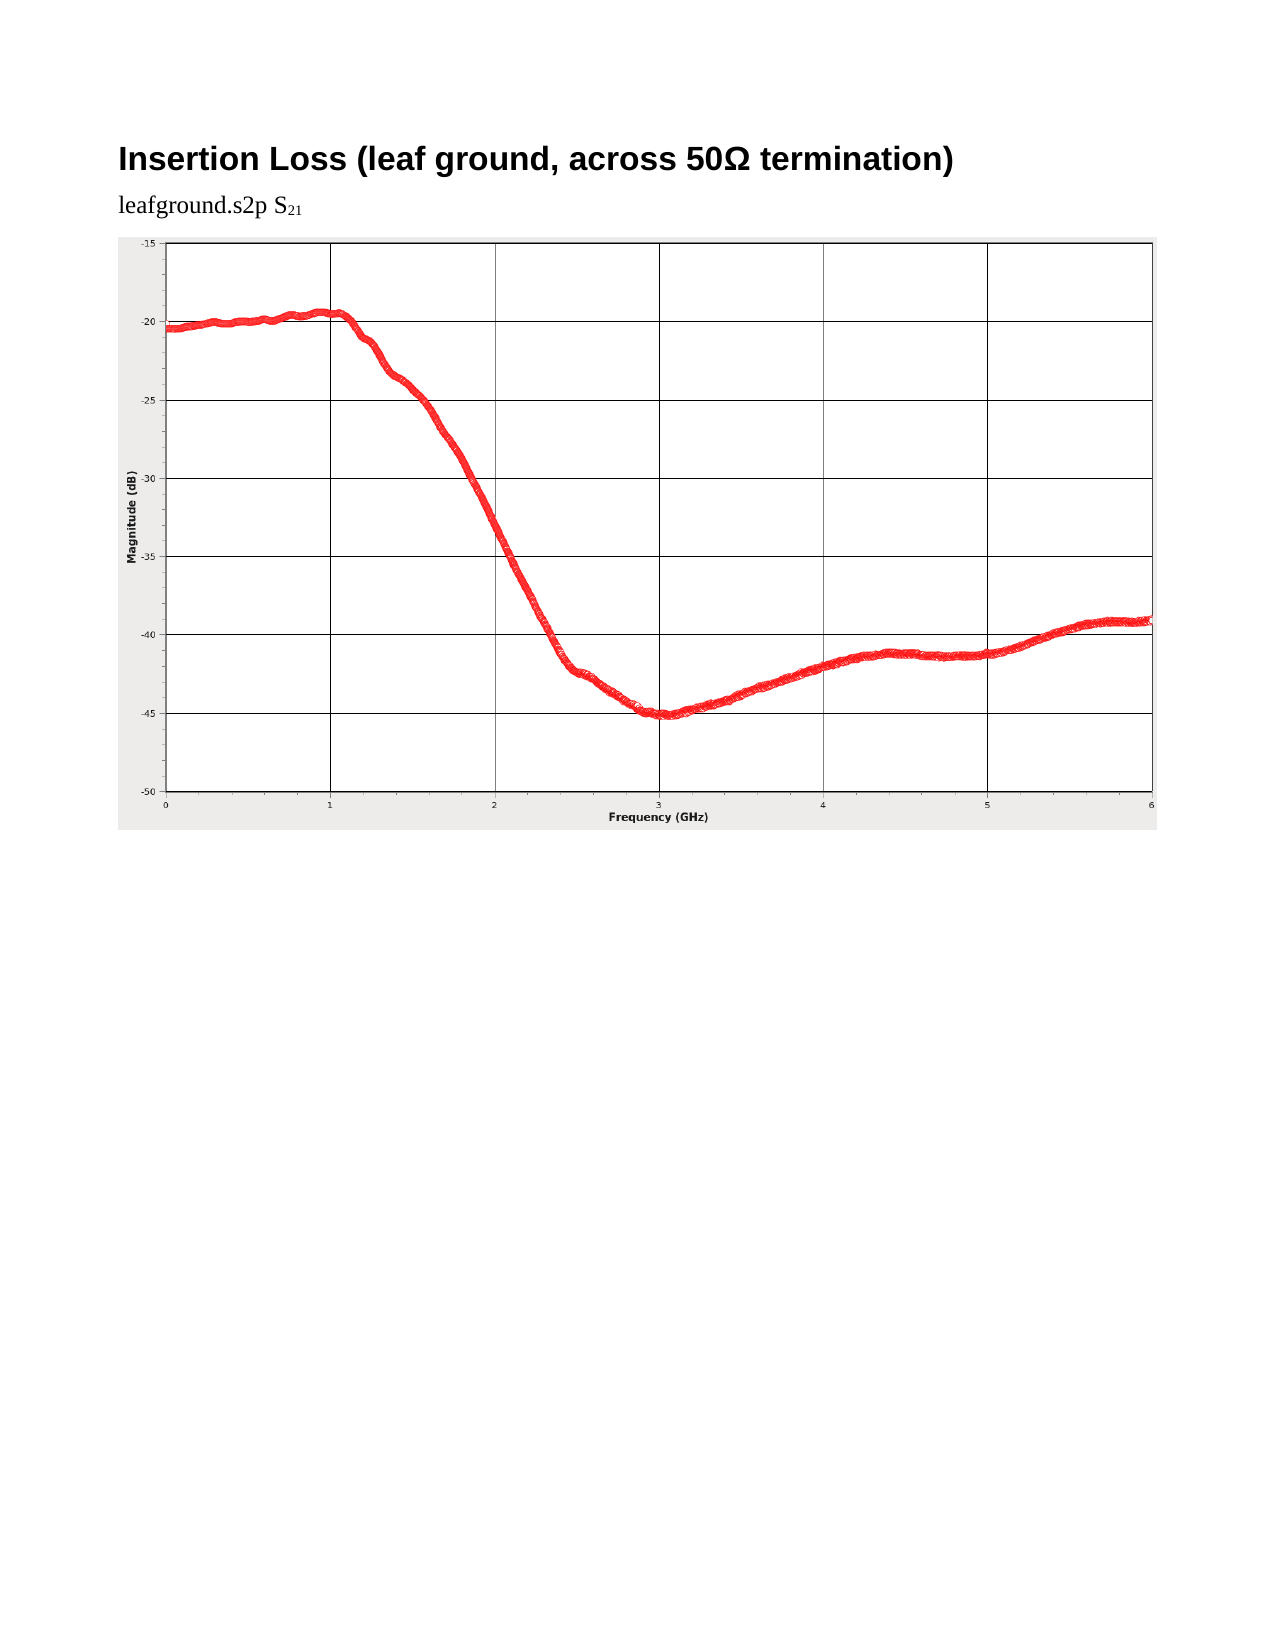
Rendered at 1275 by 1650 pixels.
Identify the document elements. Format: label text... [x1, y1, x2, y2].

picture [118, 237, 1157, 830]
text leafground.s2p S21 [118, 190, 1157, 219]
subtitle Insertion Loss (leaf ground, across 50Ω termination) [118, 139, 1157, 178]
